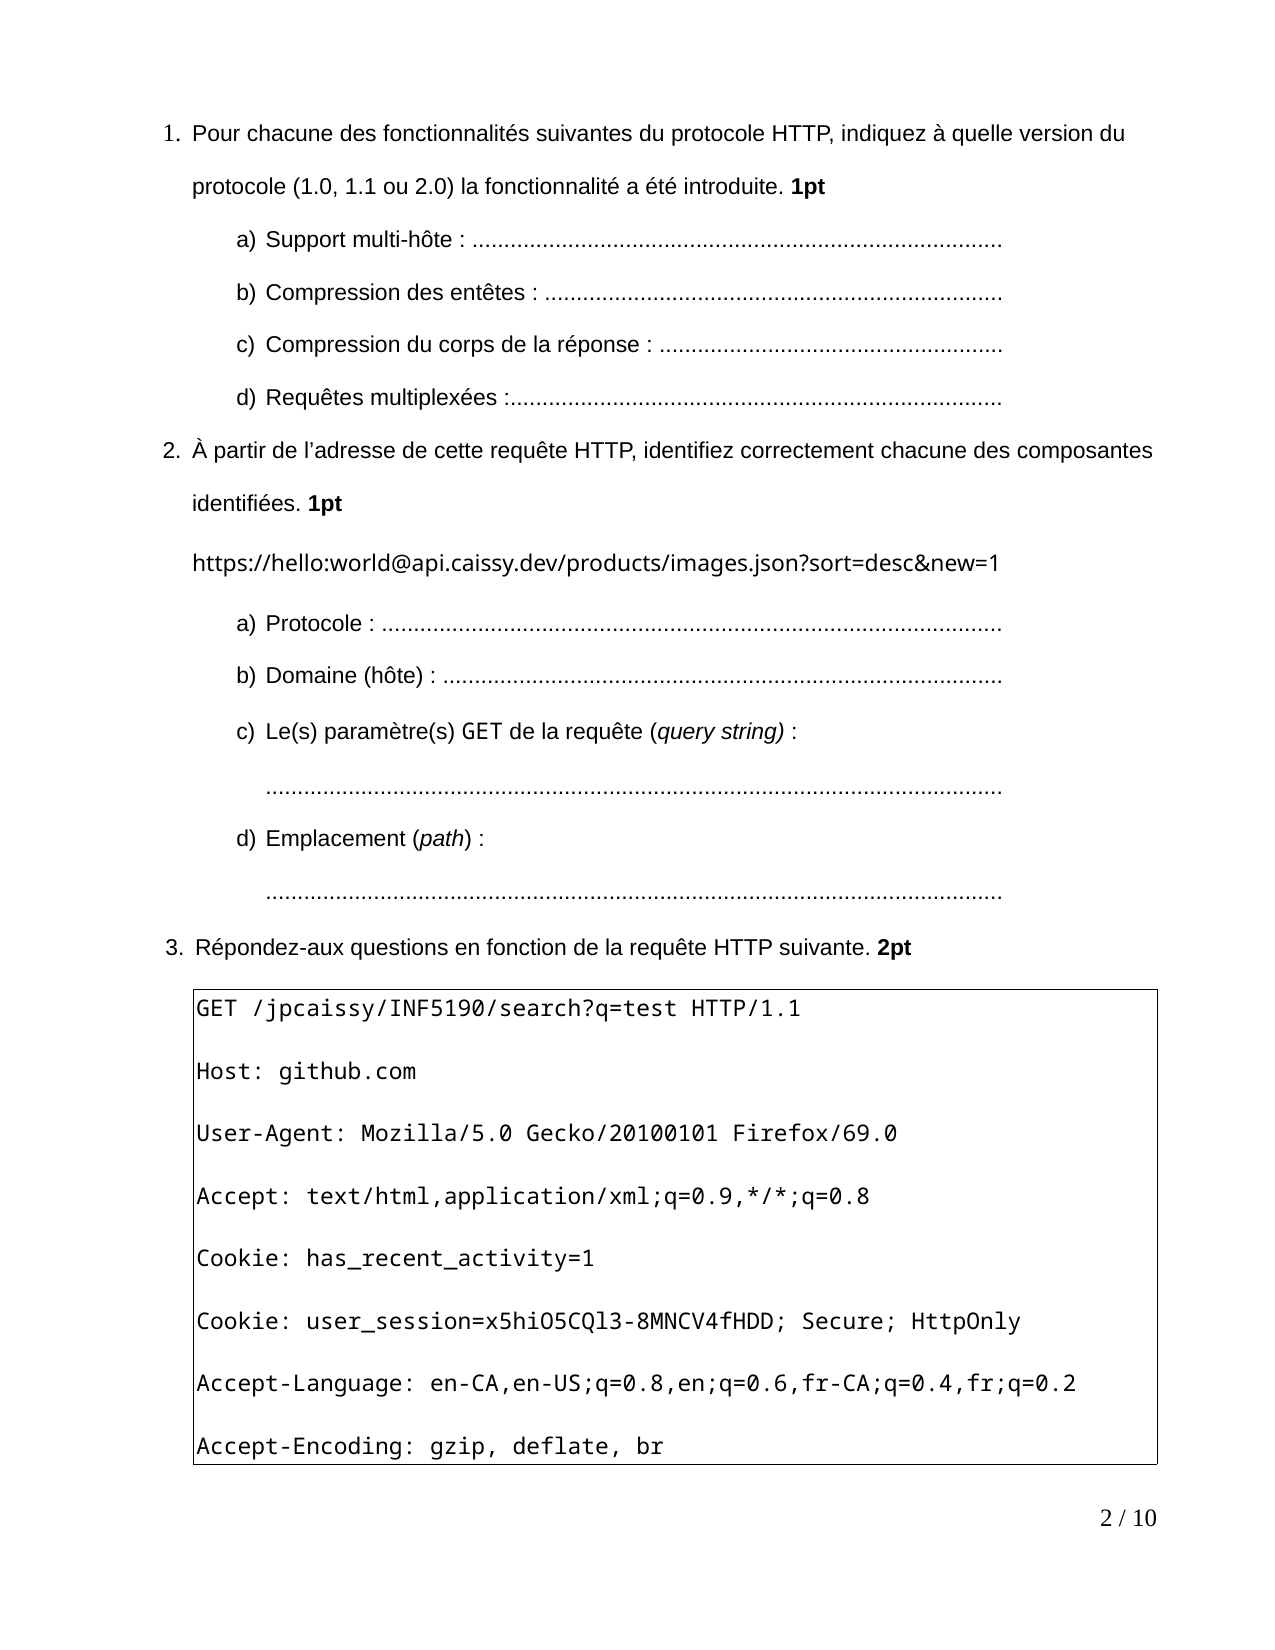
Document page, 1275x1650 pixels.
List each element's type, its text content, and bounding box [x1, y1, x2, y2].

list Pour chacune des fonctionnalités suivantes du protocole HTTP, indiquez à quelle version du protocole (1.0, 1.1 ou 2.0) la fonctionnalité a été introduite. 1pt [162, 118, 1157, 199]
text GET /jpcaissy/INF5190/search?q=test HTTP/1.1 Host: github.com [194, 990, 1157, 1086]
text Accept: text/html,application/xml;q=0.9,*/*;q=0.8 [194, 1177, 1157, 1211]
list Domaine (hôte) : [236, 662, 1157, 689]
text Accept-Encoding: gzip, deflate, br [194, 1427, 1157, 1464]
text Cookie: user_session=x5hiO5CQl3-8MNCV4fHDD; Secure; HttpOnly [194, 1302, 1157, 1336]
list Le(s) paramètre(s) GET de la requête (query string) : [236, 715, 1157, 799]
list Requêtes multiplexées : [236, 384, 1157, 410]
list Emplacement (path) : [236, 825, 1157, 904]
list Compression du corps de la réponse : [236, 331, 1157, 358]
list Compression des entêtes : [236, 279, 1157, 305]
list Support multi-hôte : [236, 226, 1157, 252]
text Cookie: has_recent_activity=1 [194, 1239, 1157, 1273]
list Protocole : [236, 609, 1157, 636]
list Répondez-aux questions en fonction de la requête HTTP suivante. 2pt [162, 931, 1157, 963]
text User-Agent: Mozilla/5.0 Gecko/20100101 Firefox/69.0 [194, 1114, 1157, 1148]
text Accept-Language: en-CA,en-US;q=0.8,en;q=0.6,fr-CA;q=0.4,fr;q=0.2 [194, 1364, 1157, 1398]
list À partir de l’adresse de cette requête HTTP, identifiez correctement chacune des composantes identifiées. 1pt https://hello:world@api.caissy.dev/products/images.json?sort=desc&new=1 [162, 437, 1157, 578]
